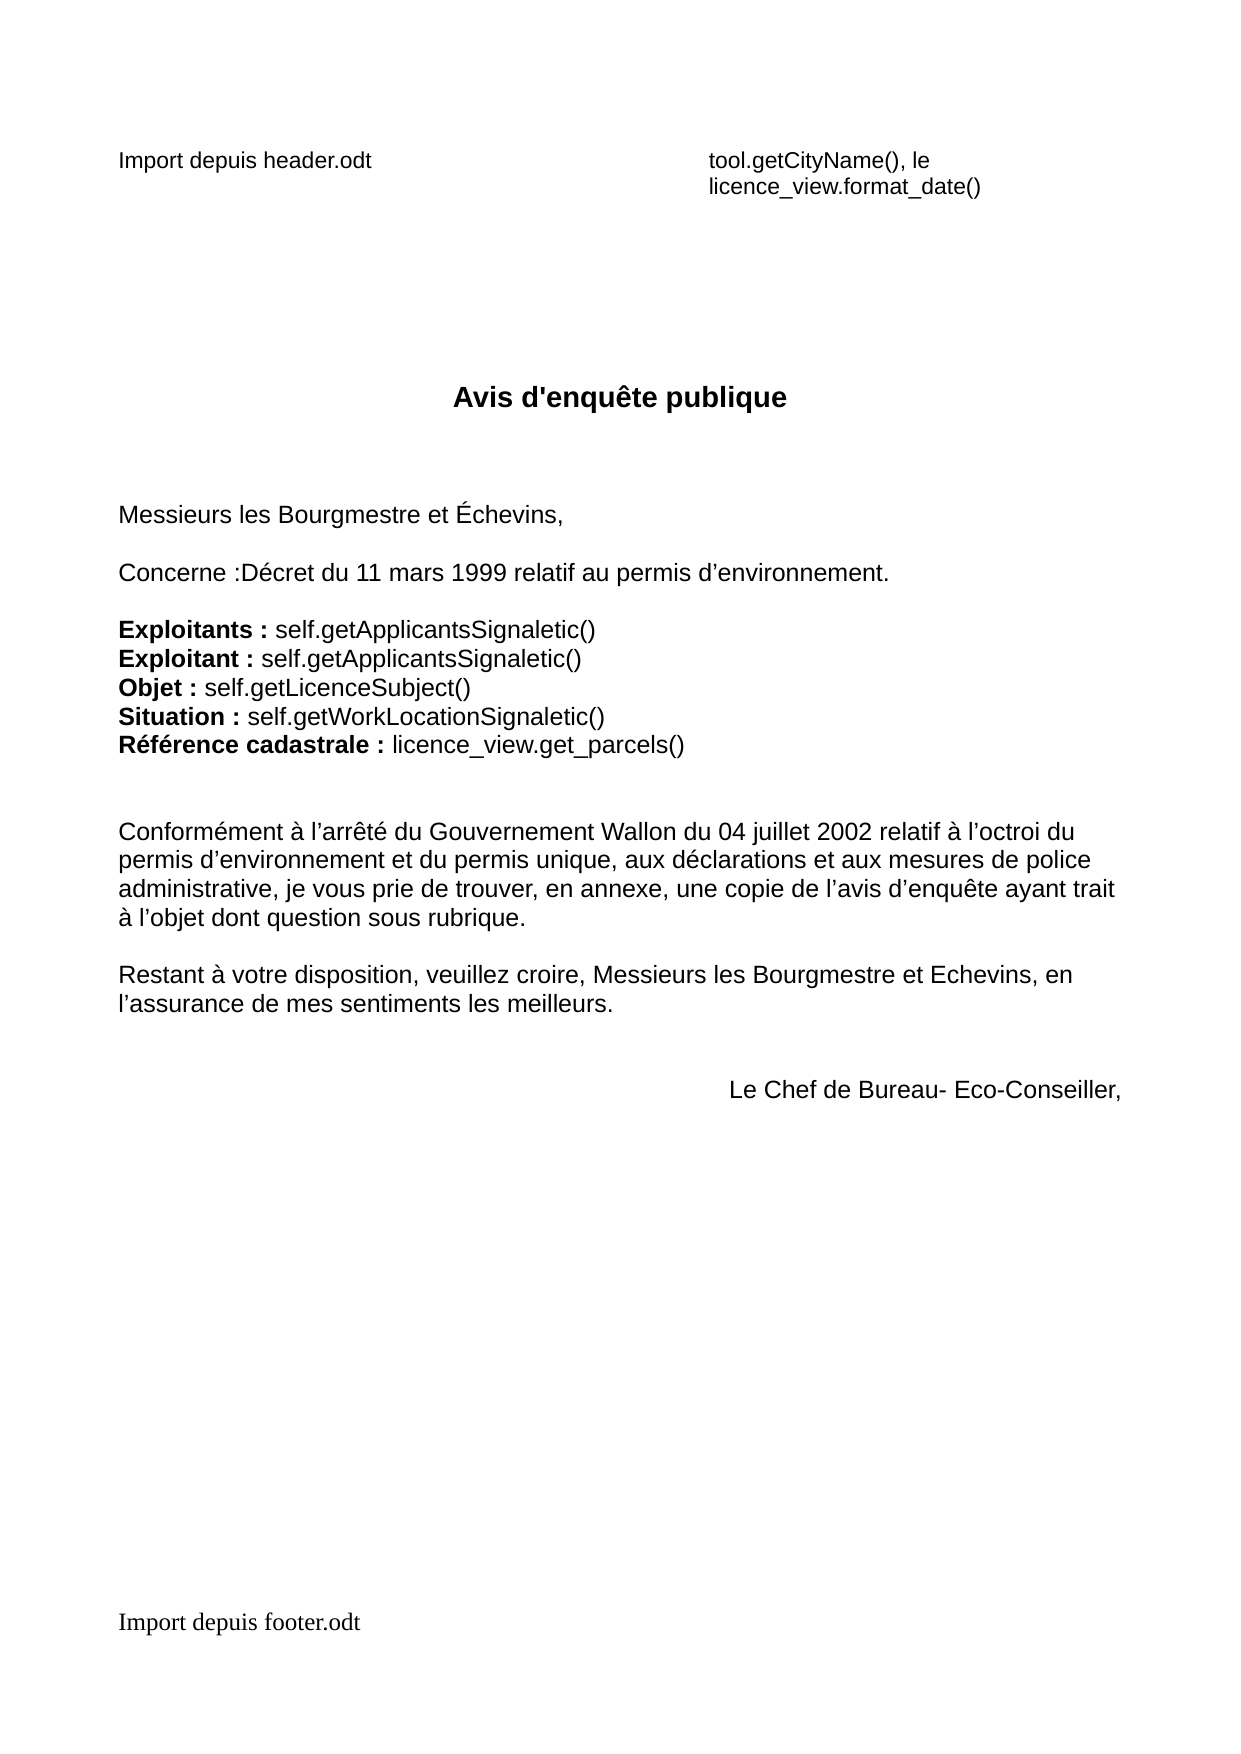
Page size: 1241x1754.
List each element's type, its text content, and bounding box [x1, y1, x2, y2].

text Exploitants : self.getApplicantsSignaletic() [118, 615, 1122, 644]
text Restant à votre disposition, veuillez croire, Messieurs les Bourgmestre et Echevins, en l’assurance de mes sentiments les meilleurs. [118, 960, 1122, 1018]
text Objet : self.getLicenceSubject() [118, 673, 1122, 702]
text Le Chef de Bureau- Eco-Conseiller, [118, 1075, 1122, 1104]
table_header Import depuis header.odt [118, 147, 708, 352]
text Situation : self.getWorkLocationSignaletic() [118, 702, 1122, 730]
text Messieurs les Bourgmestre et Échevins, [118, 500, 1122, 529]
text Exploitant : self.getApplicantsSignaletic() [118, 644, 1122, 673]
title Avis d'enquête publique [118, 381, 1122, 414]
text Conformément à l’arrêté du Gouvernement Wallon du 04 juillet 2002 relatif à l’octroi du permis d’environnement et du permis unique, aux déclarations et aux mesures de police administrative, je vous prie de trouver, en annexe, une copie de l’avis d’enquête ayant trait à l’objet dont question sous rubrique. [118, 817, 1122, 932]
text Référence cadastrale : licence_view.get_parcels() [118, 730, 1122, 759]
table_header tool.getCityName(), le licence_view.format_date() [709, 147, 1123, 352]
text Concerne :Décret du 11 mars 1999 relatif au permis d’environnement. [118, 558, 1122, 587]
